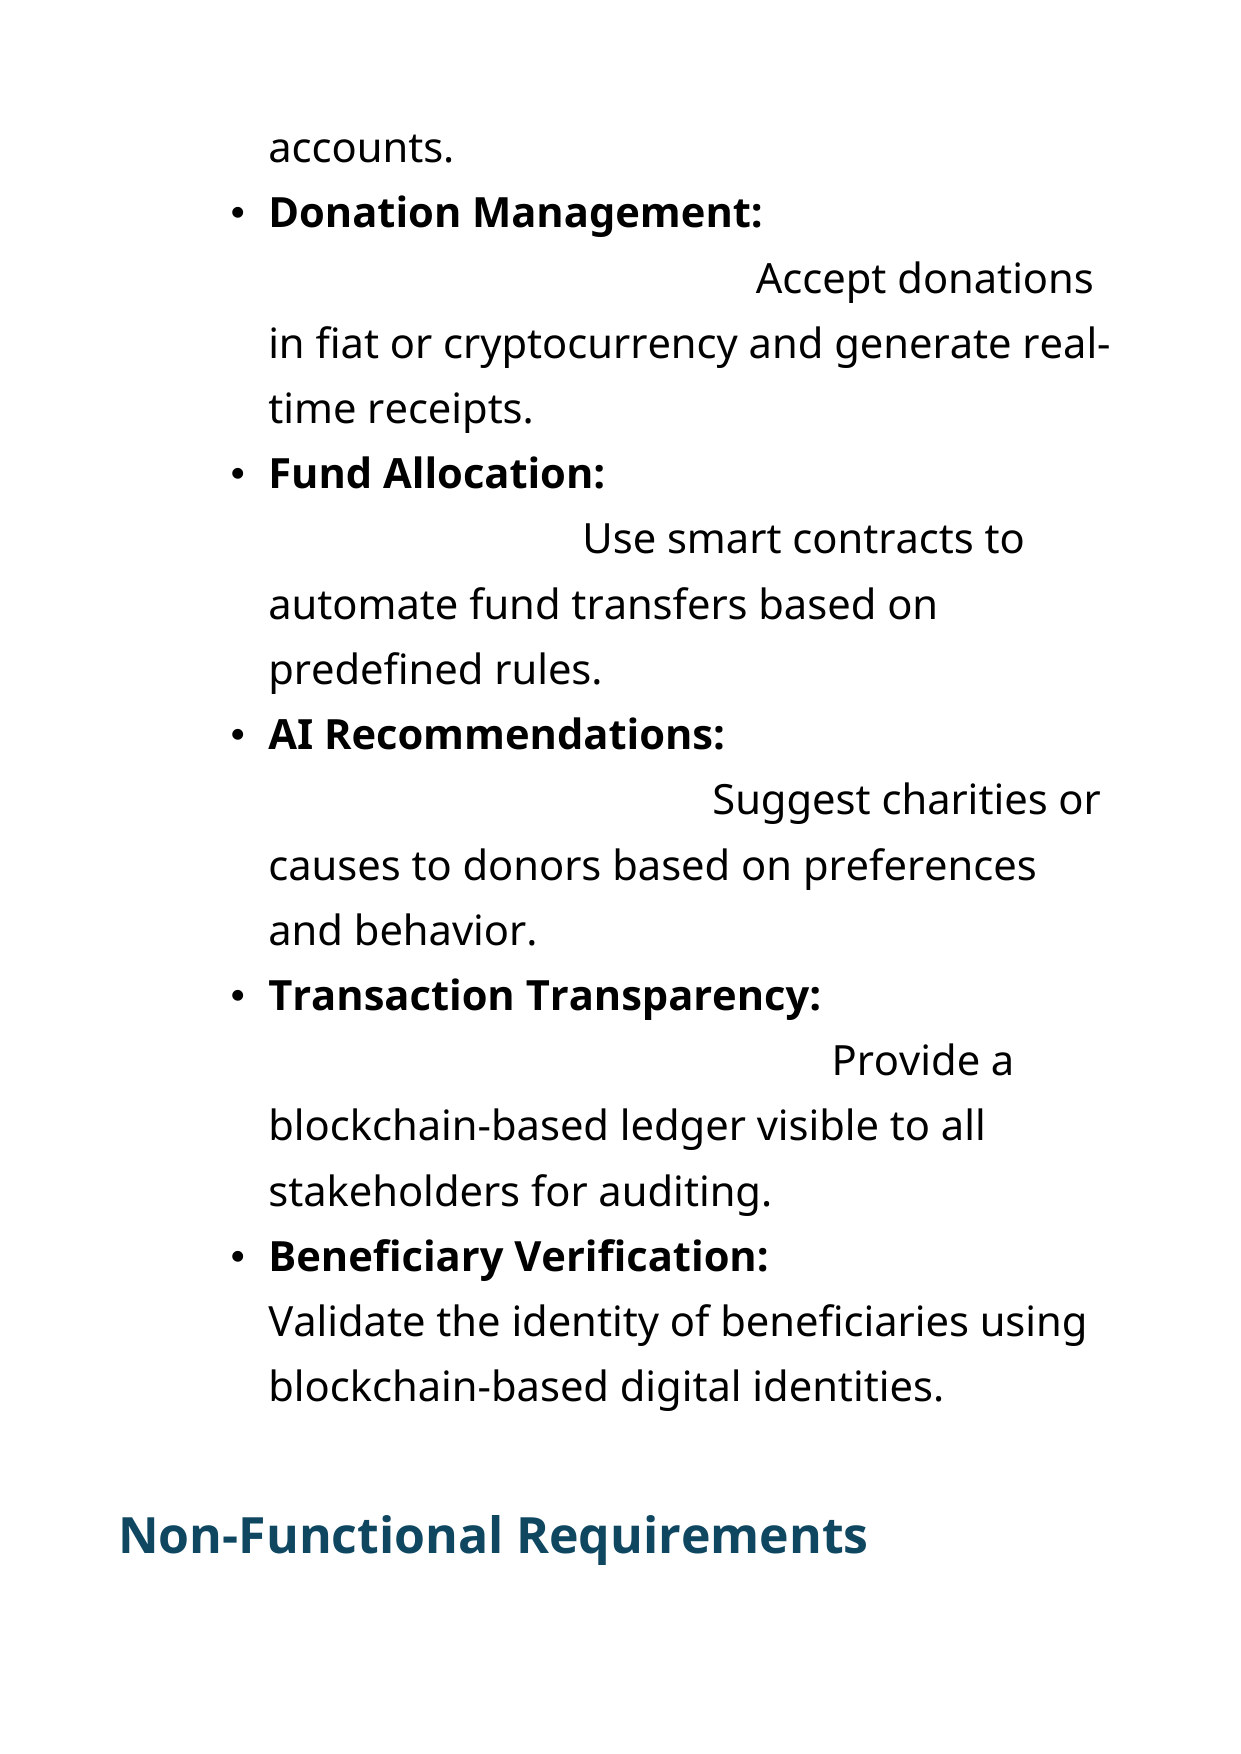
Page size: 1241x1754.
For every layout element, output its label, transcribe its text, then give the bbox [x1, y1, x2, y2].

text Use smart contracts to automate fund transfers based on predefined rules. [268, 509, 1122, 697]
text Validate the identity of beneficiaries using blockchain-based digital identities. [268, 1292, 1122, 1414]
list Beneficiary Verification: [231, 1227, 1122, 1283]
list AI Recommendations: [231, 705, 1122, 762]
text Provide a blockchain-based ledger visible to all stakeholders for auditing. [268, 1031, 1122, 1218]
text Accept donations in fiat or cryptocurrency and generate real-time receipts. [268, 248, 1122, 436]
list Transaction Transparency: [231, 966, 1122, 1023]
list Fund Allocation: [231, 444, 1122, 501]
text Suggest charities or causes to donors based on preferences and behavior. [268, 770, 1122, 957]
text accounts. [268, 118, 1122, 175]
list Donation Management: [231, 183, 1122, 240]
text Non-Functional Requirements [118, 1500, 1122, 1568]
